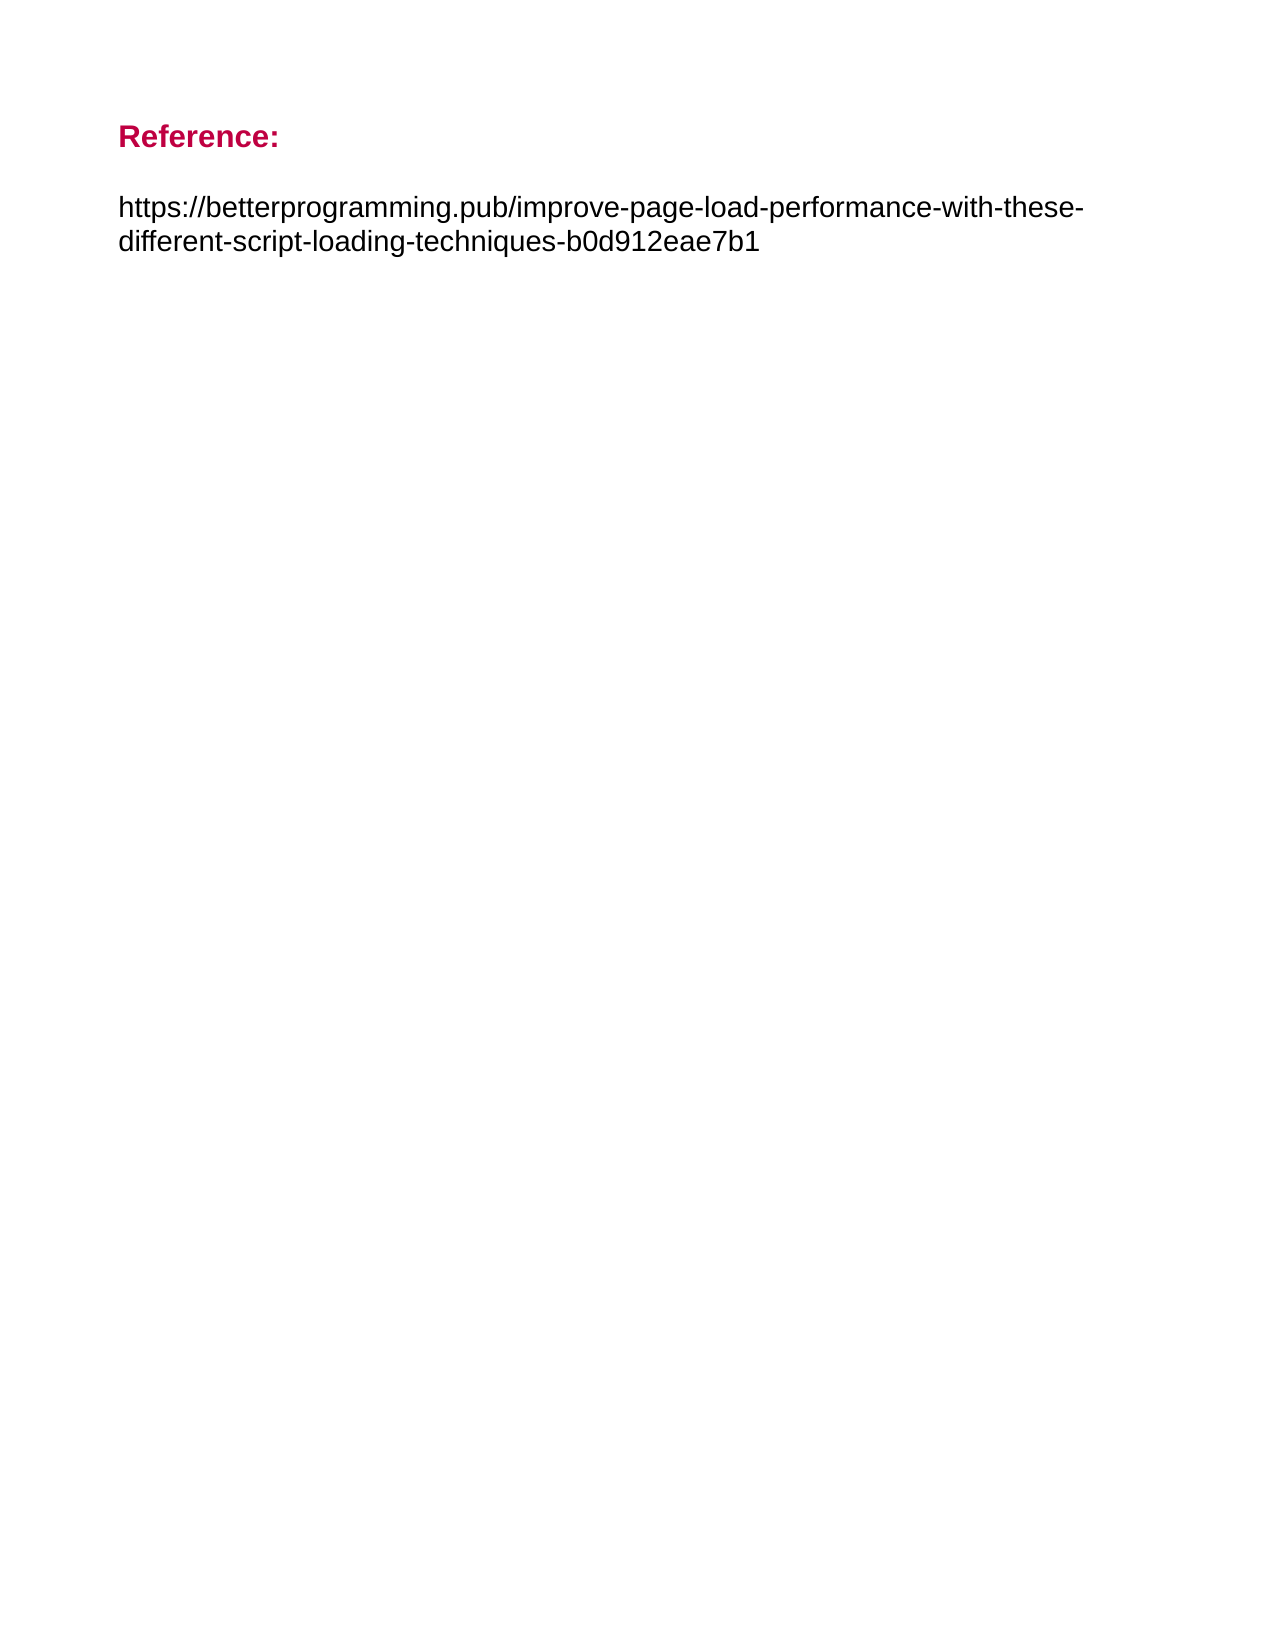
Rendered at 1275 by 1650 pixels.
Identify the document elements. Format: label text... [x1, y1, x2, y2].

text Reference: [118, 118, 1157, 154]
text https://betterprogramming.pub/improve-page-load-performance-with-these-different-script-loading-techniques-b0d912eae7b1 [118, 190, 1157, 257]
